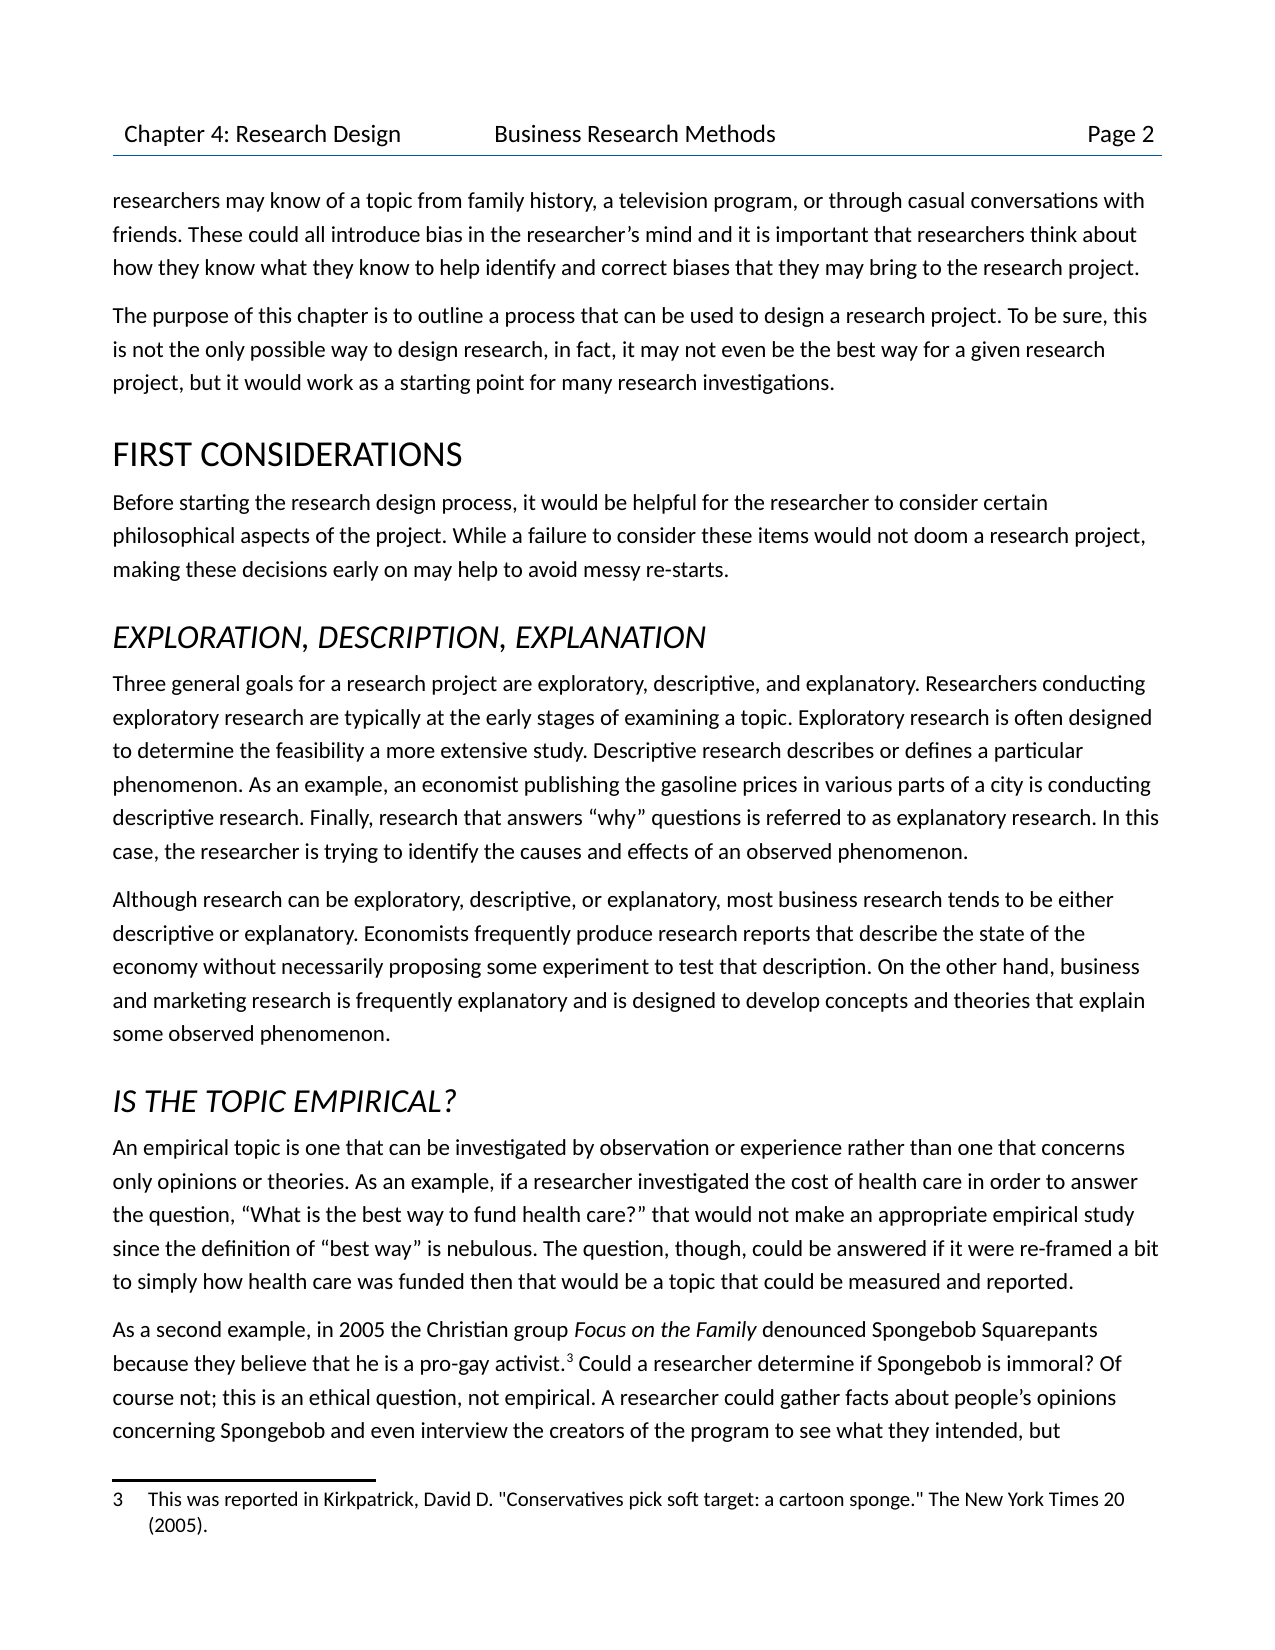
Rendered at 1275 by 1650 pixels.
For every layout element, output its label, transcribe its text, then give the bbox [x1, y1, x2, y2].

text researchers may know of a topic from family history, a television program, or through casual conversations with friends. These could all introduce bias in the researcher’s mind and it is important that researchers think about how they know what they know to help identify and correct biases that they may bring to the research project. [112, 186, 1162, 281]
text This was reported in Kirkpatrick, David D. "Conservatives pick soft target: a cartoon sponge." The New York Times 20 (2005). [112, 1487, 1162, 1537]
subtitle Exploration, Description, Explanation [112, 616, 1162, 657]
text Three general goals for a research project are exploratory, descriptive, and explanatory. Researchers conducting exploratory research are typically at the early stages of examining a topic. Exploratory research is often designed to determine the feasibility a more extensive study. Descriptive research describes or defines a particular phenomenon. As an example, an economist publishing the gasoline prices in various parts of a city is conducting descriptive research. Finally, research that answers “why” questions is referred to as explanatory research. In this case, the researcher is trying to identify the causes and effects of an observed phenomenon. [112, 669, 1162, 865]
text The purpose of this chapter is to outline a process that can be used to design a research project. To be sure, this is not the only possible way to design research, in fact, it may not even be the best way for a given research project, but it would work as a starting point for many research investigations. [112, 301, 1162, 396]
text Before starting the research design process, it would be helpful for the researcher to consider certain philosophical aspects of the project. While a failure to consider these items would not doom a research project, making these decisions early on may help to avoid messy re-starts. [112, 488, 1162, 583]
subtitle Is The Topic Empirical? [112, 1080, 1162, 1121]
text As a second example, in 2005 the Christian group Focus on the Family denounced Spongebob Squarepants because they believe that he is a pro-gay activist. Could a researcher determine if Spongebob is immoral? Of course not; this is an ethical question, not empirical. A researcher could gather facts about people’s opinions concerning Spongebob and even interview the creators of the program to see what they intended, but [112, 1316, 1162, 1444]
subtitle First Considerations [112, 431, 1162, 476]
text Although research can be exploratory, descriptive, or explanatory, most business research tends to be either descriptive or explanatory. Economists frequently produce research reports that describe the state of the economy without necessarily proposing some experiment to test that description. On the other hand, business and marketing research is frequently explanatory and is designed to develop concepts and theories that explain some observed phenomenon. [112, 885, 1162, 1047]
text An empirical topic is one that can be investigated by observation or experience rather than one that concerns only opinions or theories. As an example, if a researcher investigated the cost of health care in order to answer the question, “What is the best way to fund health care?” that would not make an appropriate empirical study since the definition of “best way” is nebulous. The question, though, could be answered if it were re-framed a bit to simply how health care was funded then that would be a topic that could be measured and reported. [112, 1133, 1162, 1296]
